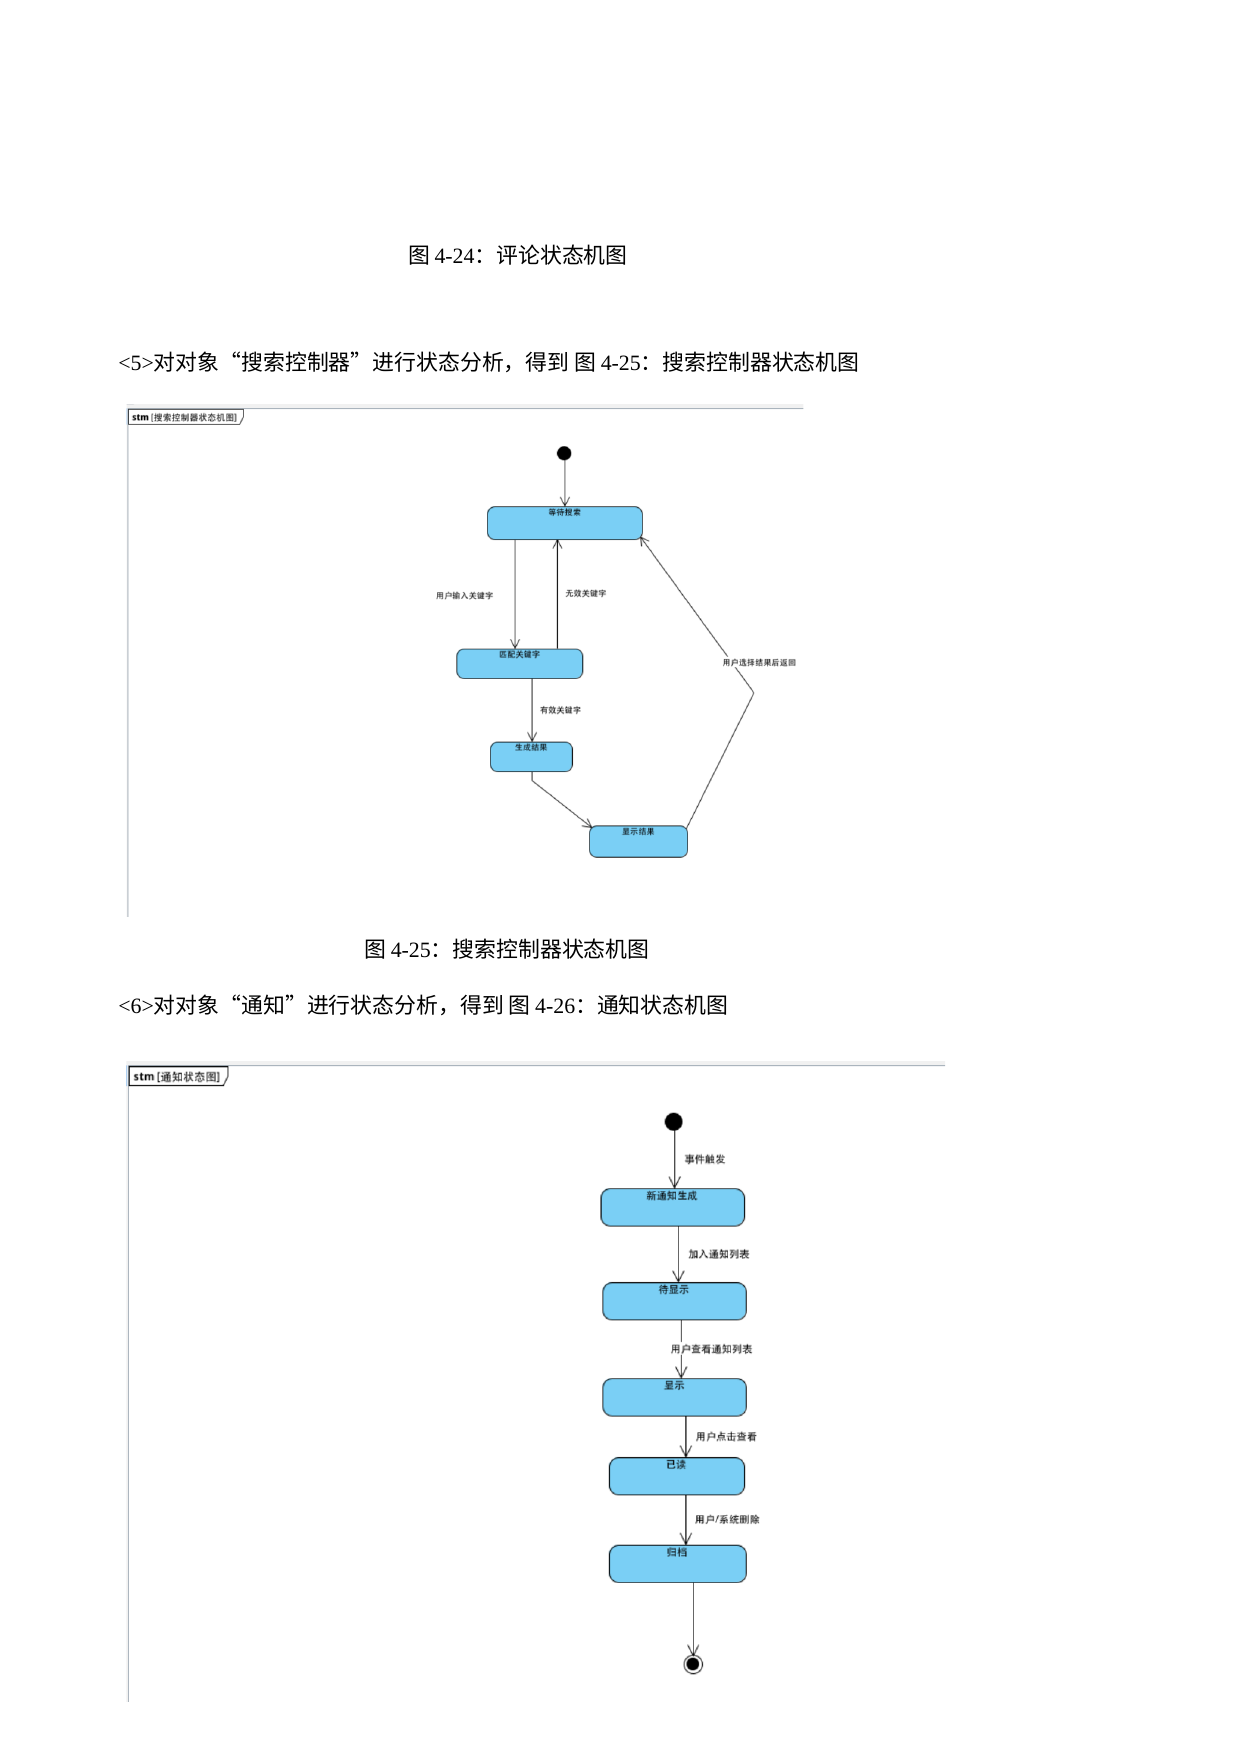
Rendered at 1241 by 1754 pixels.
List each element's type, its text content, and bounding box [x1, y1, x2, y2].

text <6>对对象“通知”进行状态分析，得到 图4-26：通知状态机图 [118, 988, 1122, 1020]
picture [126, 1061, 946, 1702]
text <5>对对象“搜索控制器”进行状态分析，得到 图4-25：搜索控制器状态机图 [118, 345, 1122, 377]
text 图4-25：搜索控制器状态机图 [118, 932, 1122, 963]
picture [126, 404, 804, 917]
text 图4-24：评论状态机图 [118, 238, 1122, 270]
